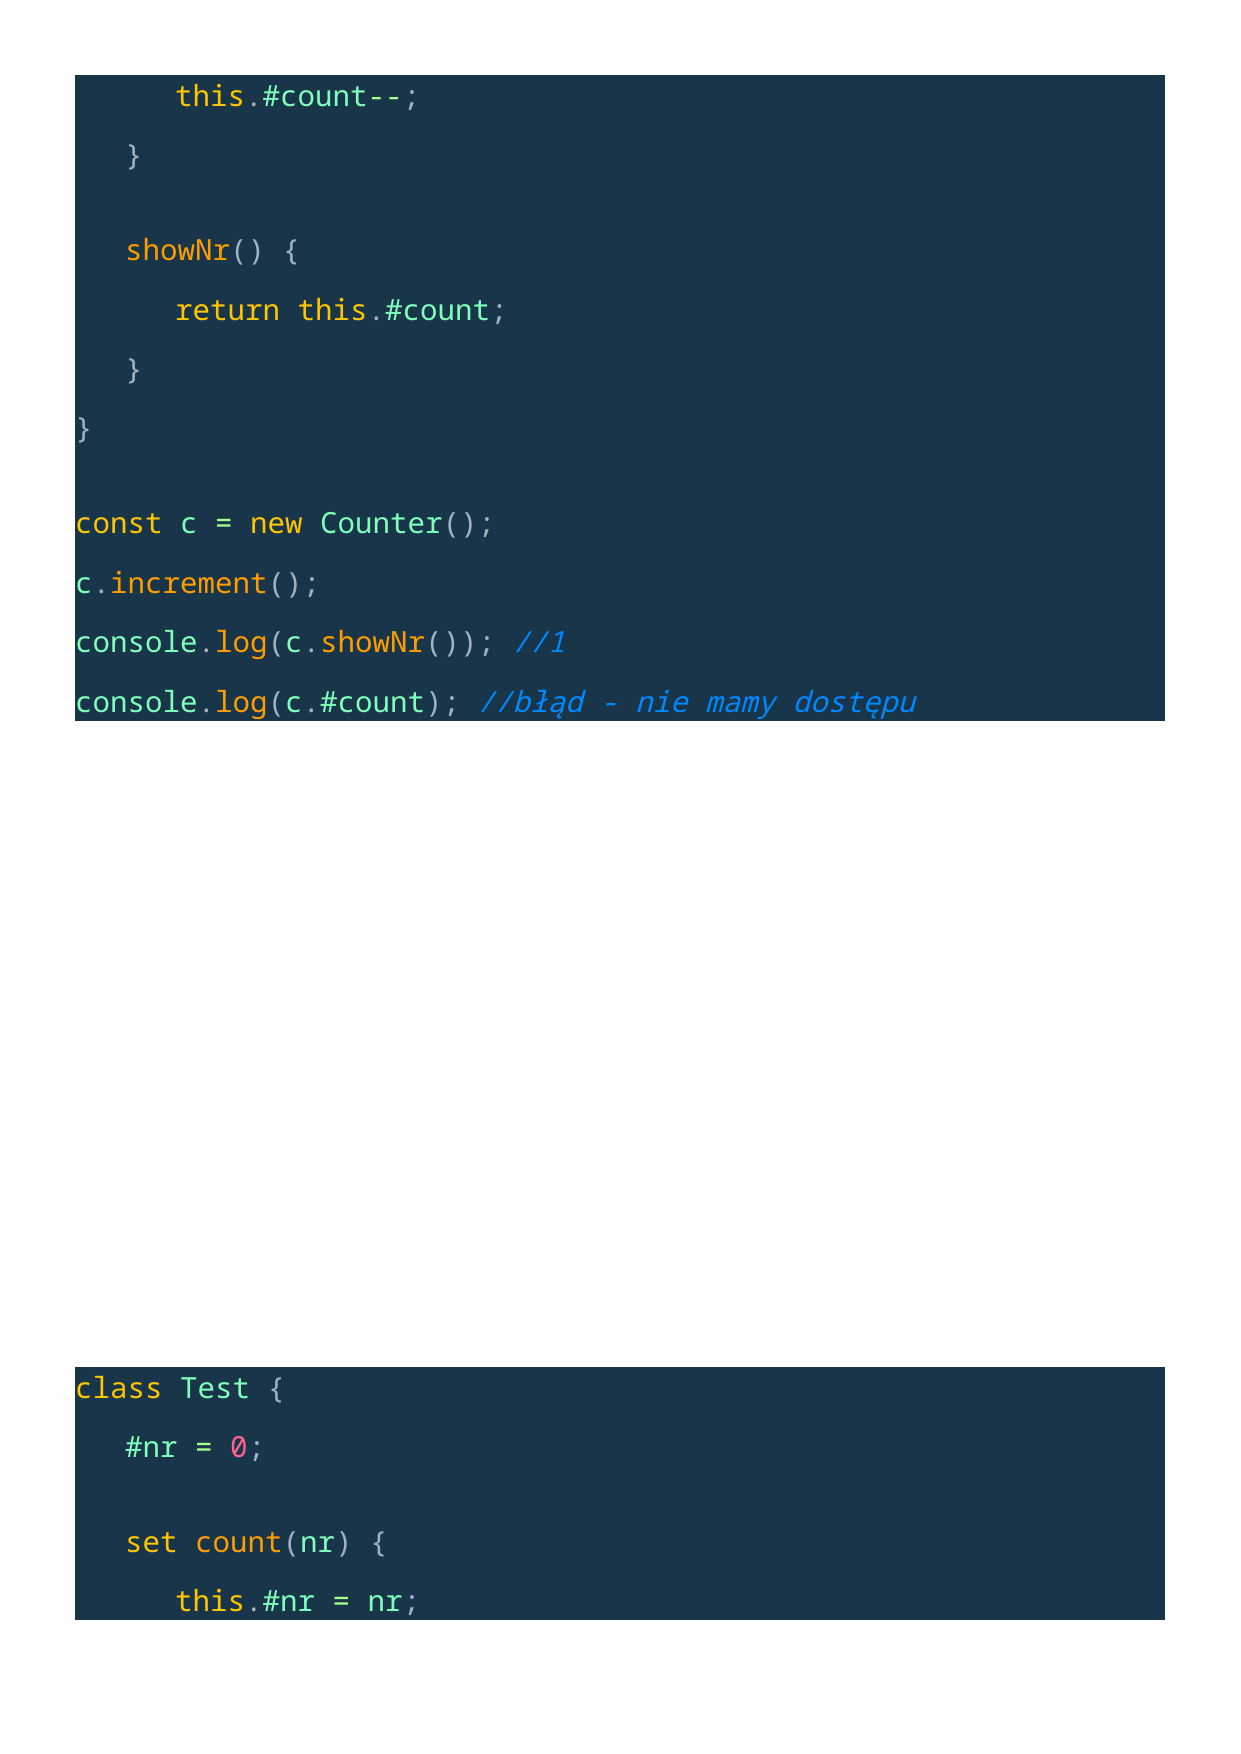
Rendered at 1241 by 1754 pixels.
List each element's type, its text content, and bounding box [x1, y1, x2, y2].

text #nr = 0; [75, 1426, 1165, 1466]
text const c = new Counter(); [75, 503, 1165, 542]
text this.#nr = nr; [75, 1581, 1165, 1620]
text set count(nr) { [75, 1521, 1165, 1561]
text class Test { [75, 1367, 1165, 1407]
text c.increment(); [75, 562, 1165, 602]
text } [75, 134, 1165, 174]
text } [75, 408, 1165, 447]
text showNr() { [75, 229, 1165, 269]
text console.log(c.showNr()); //1 [75, 622, 1165, 661]
text this.#count--; [75, 75, 1165, 115]
text } [75, 348, 1165, 388]
text return this.#count; [75, 289, 1165, 328]
text console.log(c.#count); //błąd - nie mamy dostępu [75, 681, 1165, 721]
